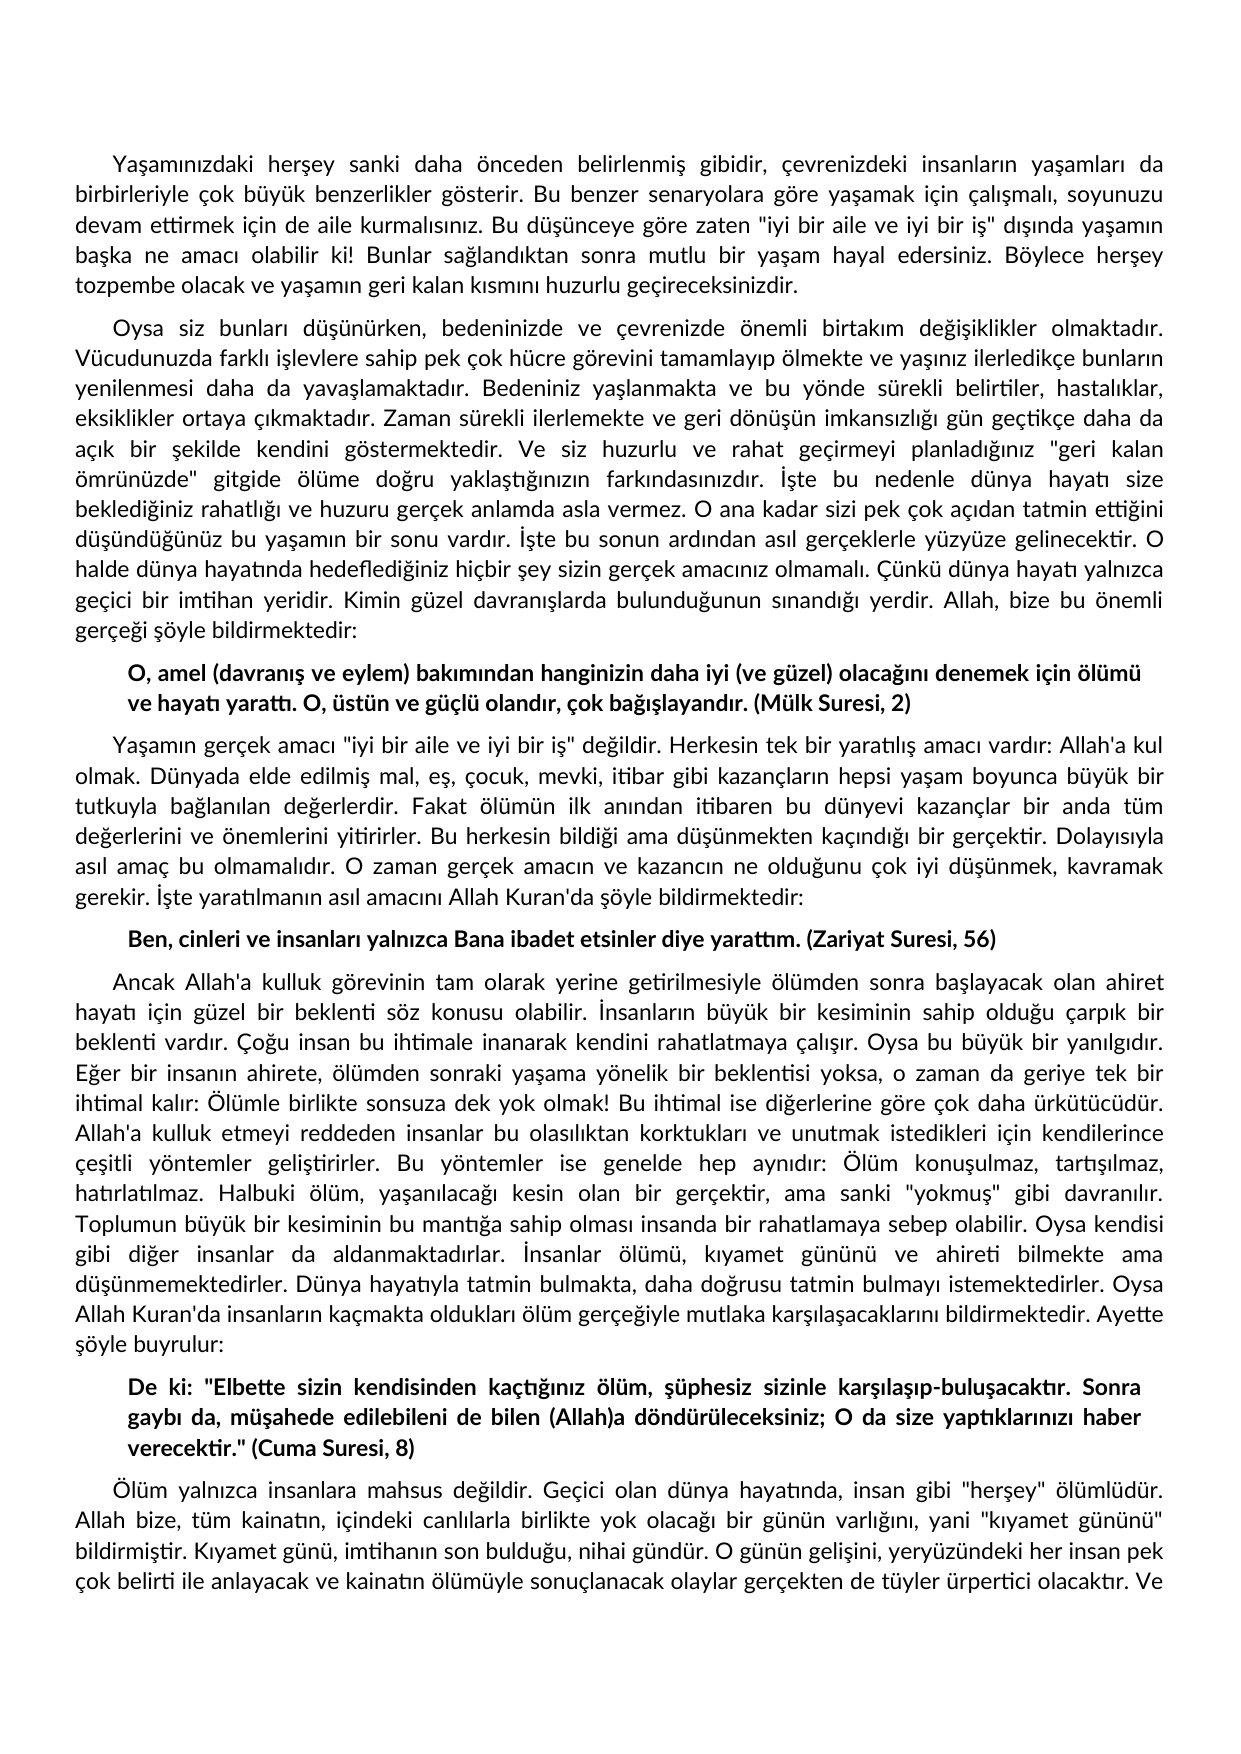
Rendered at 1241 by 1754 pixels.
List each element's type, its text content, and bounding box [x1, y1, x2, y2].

text Oysa siz bunları düşünürken, bedeninizde ve çevrenizde önemli birtakım değişiklikler olmaktadır. Vücudunuzda farklı işlevlere sahip pek çok hücre görevini tamamlayıp ölmekte ve yaşınız ilerledikçe bunların yenilenmesi daha da yavaşlamaktadır. Bedeniniz yaşlanmakta ve bu yönde sürekli belirtiler, hastalıklar, eksiklikler ortaya çıkmaktadır. Zaman sürekli ilerlemekte ve geri dönüşün imkansızlığı gün geçtikçe daha da açık bir şekilde kendini göstermektedir. Ve siz huzurlu ve rahat geçirmeyi planladığınız "geri kalan ömrünüzde" gitgide ölüme doğru yaklaştığınızın farkındasınızdır. İşte bu nedenle dünya hayatı size beklediğiniz rahatlığı ve huzuru gerçek anlamda asla vermez. O ana kadar sizi pek çok açıdan tatmin ettiğini düşündüğünüz bu yaşamın bir sonu vardır. İşte bu sonun ardından asıl gerçeklerle yüzyüze gelinecektir. O halde dünya hayatında hedeflediğiniz hiçbir şey sizin gerçek amacınız olmamalı. Çünkü dünya hayatı yalnızca geçici bir imtihan yeridir. Kimin güzel davranışlarda bulunduğunun sınandığı yerdir. Allah, bize bu önemli gerçeği şöyle bildirmektedir: [75, 313, 1165, 643]
text Ölüm yalnızca insanlara mahsus değildir. Geçici olan dünya hayatında, insan gibi "herşey" ölümlüdür. Allah bize, tüm kainatın, içindeki canlılarla birlikte yok olacağı bir günün varlığını, yani "kıyamet gününü" bildirmiştir. Kıyamet günü, imtihanın son bulduğu, nihai gündür. O günün gelişini, yeryüzündeki her insan pek çok belirti ile anlayacak ve kainatın ölümüyle sonuçlanacak olaylar gerçekten de tüyler ürpertici olacaktır. Ve [75, 1476, 1165, 1594]
text De ki: "Elbette sizin kendisinden kaçtığınız ölüm, şüphesiz sizinle karşılaşıp-buluşacaktır. Sonra gaybı da, müşahede edilebileni de bilen (Allah)a döndürüleceksiniz; O da size yaptıklarınızı haber verecektir." (Cuma Suresi, 8) [127, 1373, 1143, 1461]
text O, amel (davranış ve eylem) bakımından hanginizin daha iyi (ve güzel) olacağını denemek için ölümü ve hayatı yarattı. O, üstün ve güçlü olandır, çok bağışlayandır. (Mülk Suresi, 2) [127, 658, 1143, 716]
text Ancak Allah'a kulluk görevinin tam olarak yerine getirilmesiyle ölümden sonra başlayacak olan ahiret hayatı için güzel bir beklenti söz konusu olabilir. İnsanların büyük bir kesiminin sahip olduğu çarpık bir beklenti vardır. Çoğu insan bu ihtimale inanarak kendini rahatlatmaya çalışır. Oysa bu büyük bir yanılgıdır. Eğer bir insanın ahirete, ölümden sonraki yaşama yönelik bir beklentisi yoksa, o zaman da geriye tek bir ihtimal kalır: Ölümle birlikte sonsuza dek yok olmak! Bu ihtimal ise diğerlerine göre çok daha ürkütücüdür. Allah'a kulluk etmeyi reddeden insanlar bu olasılıktan korktukları ve unutmak istedikleri için kendilerince çeşitli yöntemler geliştirirler. Bu yöntemler ise genelde hep aynıdır: Ölüm konuşulmaz, tartışılmaz, hatırlatılmaz. Halbuki ölüm, yaşanılacağı kesin olan bir gerçektir, ama sanki "yokmuş" gibi davranılır. Toplumun büyük bir kesiminin bu mantığa sahip olması insanda bir rahatlamaya sebep olabilir. Oysa kendisi gibi diğer insanlar da aldanmaktadırlar. İnsanlar ölümü, kıyamet gününü ve ahireti bilmekte ama düşünmemektedirler. Dünya hayatıyla tatmin bulmakta, daha doğrusu tatmin bulmayı istemektedirler. Oysa Allah Kuran'da insanların kaçmakta oldukları ölüm gerçeğiyle mutlaka karşılaşacaklarını bildirmektedir. Ayette şöyle buyrulur: [75, 968, 1165, 1358]
text Yaşamınızdaki herşey sanki daha önceden belirlenmiş gibidir, çevrenizdeki insanların yaşamları da birbirleriyle çok büyük benzerlikler gösterir. Bu benzer senaryolara göre yaşamak için çalışmalı, soyunuzu devam ettirmek için de aile kurmalısınız. Bu düşünceye göre zaten "iyi bir aile ve iyi bir iş" dışında yaşamın başka ne amacı olabilir ki! Bunlar sağlandıktan sonra mutlu bir yaşam hayal edersiniz. Böylece herşey tozpembe olacak ve yaşamın geri kalan kısmını huzurlu geçireceksinizdir. [75, 150, 1165, 298]
text Ben, cinleri ve insanları yalnızca Bana ibadet etsinler diye yarattım. (Zariyat Suresi, 56) [127, 925, 1143, 952]
text Yaşamın gerçek amacı "iyi bir aile ve iyi bir iş" değildir. Herkesin tek bir yaratılış amacı vardır: Allah'a kul olmak. Dünyada elde edilmiş mal, eş, çocuk, mevki, itibar gibi kazançların hepsi yaşam boyunca büyük bir tutkuyla bağlanılan değerlerdir. Fakat ölümün ilk anından itibaren bu dünyevi kazançlar bir anda tüm değerlerini ve önemlerini yitirirler. Bu herkesin bildiği ama düşünmekten kaçındığı bir gerçektir. Dolayısıyla asıl amaç bu olmamalıdır. O zaman gerçek amacın ve kazancın ne olduğunu çok iyi düşünmek, kavramak gerekir. İşte yaratılmanın asıl amacını Allah Kuran'da şöyle bildirmektedir: [75, 731, 1165, 910]
